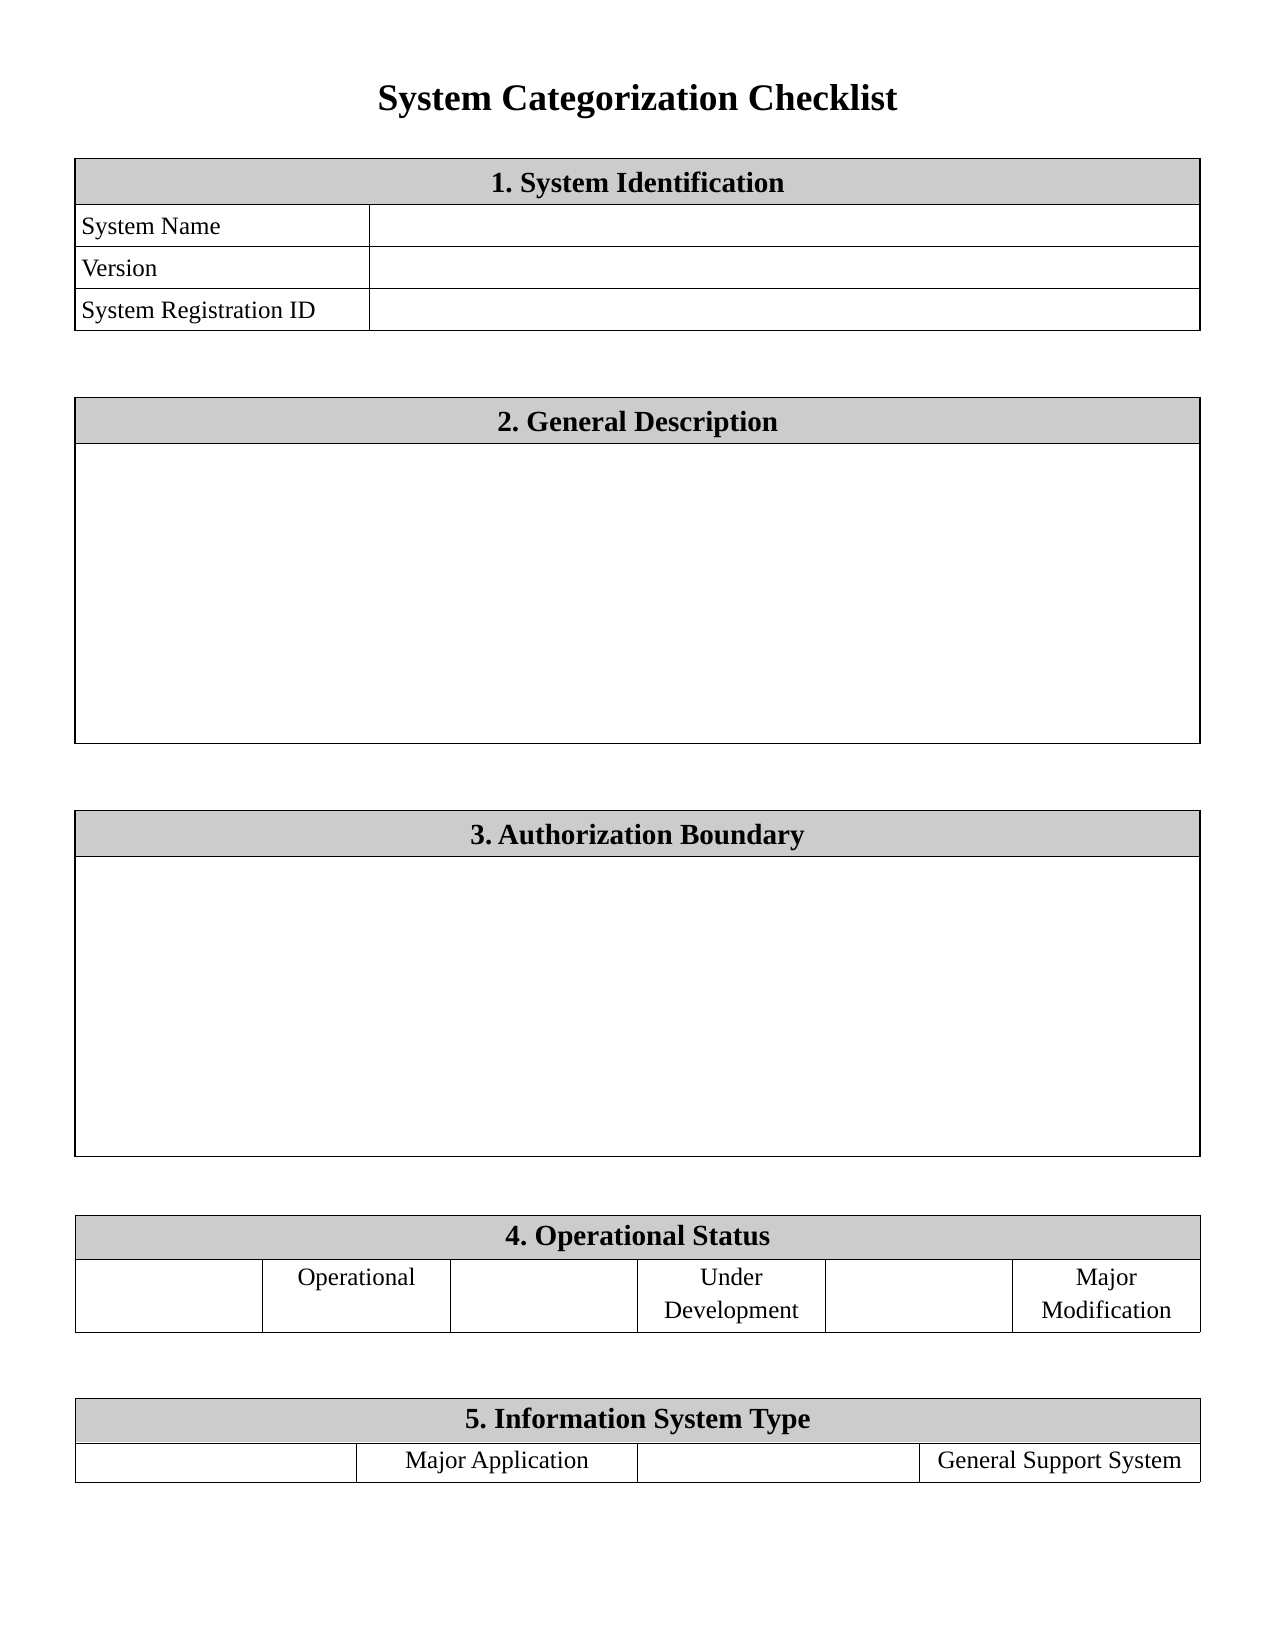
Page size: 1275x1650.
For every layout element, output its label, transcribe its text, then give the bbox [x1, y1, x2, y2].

table_cell Major Application [357, 1444, 637, 1482]
text System Categorization Checklist [75, 75, 1200, 118]
table_cell [76, 1260, 262, 1332]
table_header 4. Operational Status [76, 1216, 1200, 1259]
table_cell [76, 857, 1199, 1156]
table_header 5. Information System Type [76, 1399, 1200, 1442]
table_cell General Support System [920, 1444, 1200, 1482]
table_header 1. System Identification [76, 159, 1199, 204]
table_cell [370, 289, 1199, 330]
table_cell Operational [263, 1260, 450, 1332]
table_header 2. General Description [76, 398, 1199, 443]
table_cell Under Development [638, 1260, 825, 1332]
table_cell [370, 247, 1199, 288]
table_header 3. Authorization Boundary [76, 811, 1199, 856]
table_cell [76, 1444, 356, 1482]
table_cell [638, 1444, 919, 1482]
table_cell [76, 444, 1199, 743]
table_cell [826, 1260, 1012, 1332]
table_cell [451, 1260, 637, 1332]
table_cell Major Modification [1013, 1260, 1200, 1332]
table_cell System Registration ID [76, 289, 369, 330]
table_cell Version [76, 247, 369, 288]
table_cell System Name [76, 205, 369, 246]
table_cell [370, 205, 1199, 246]
